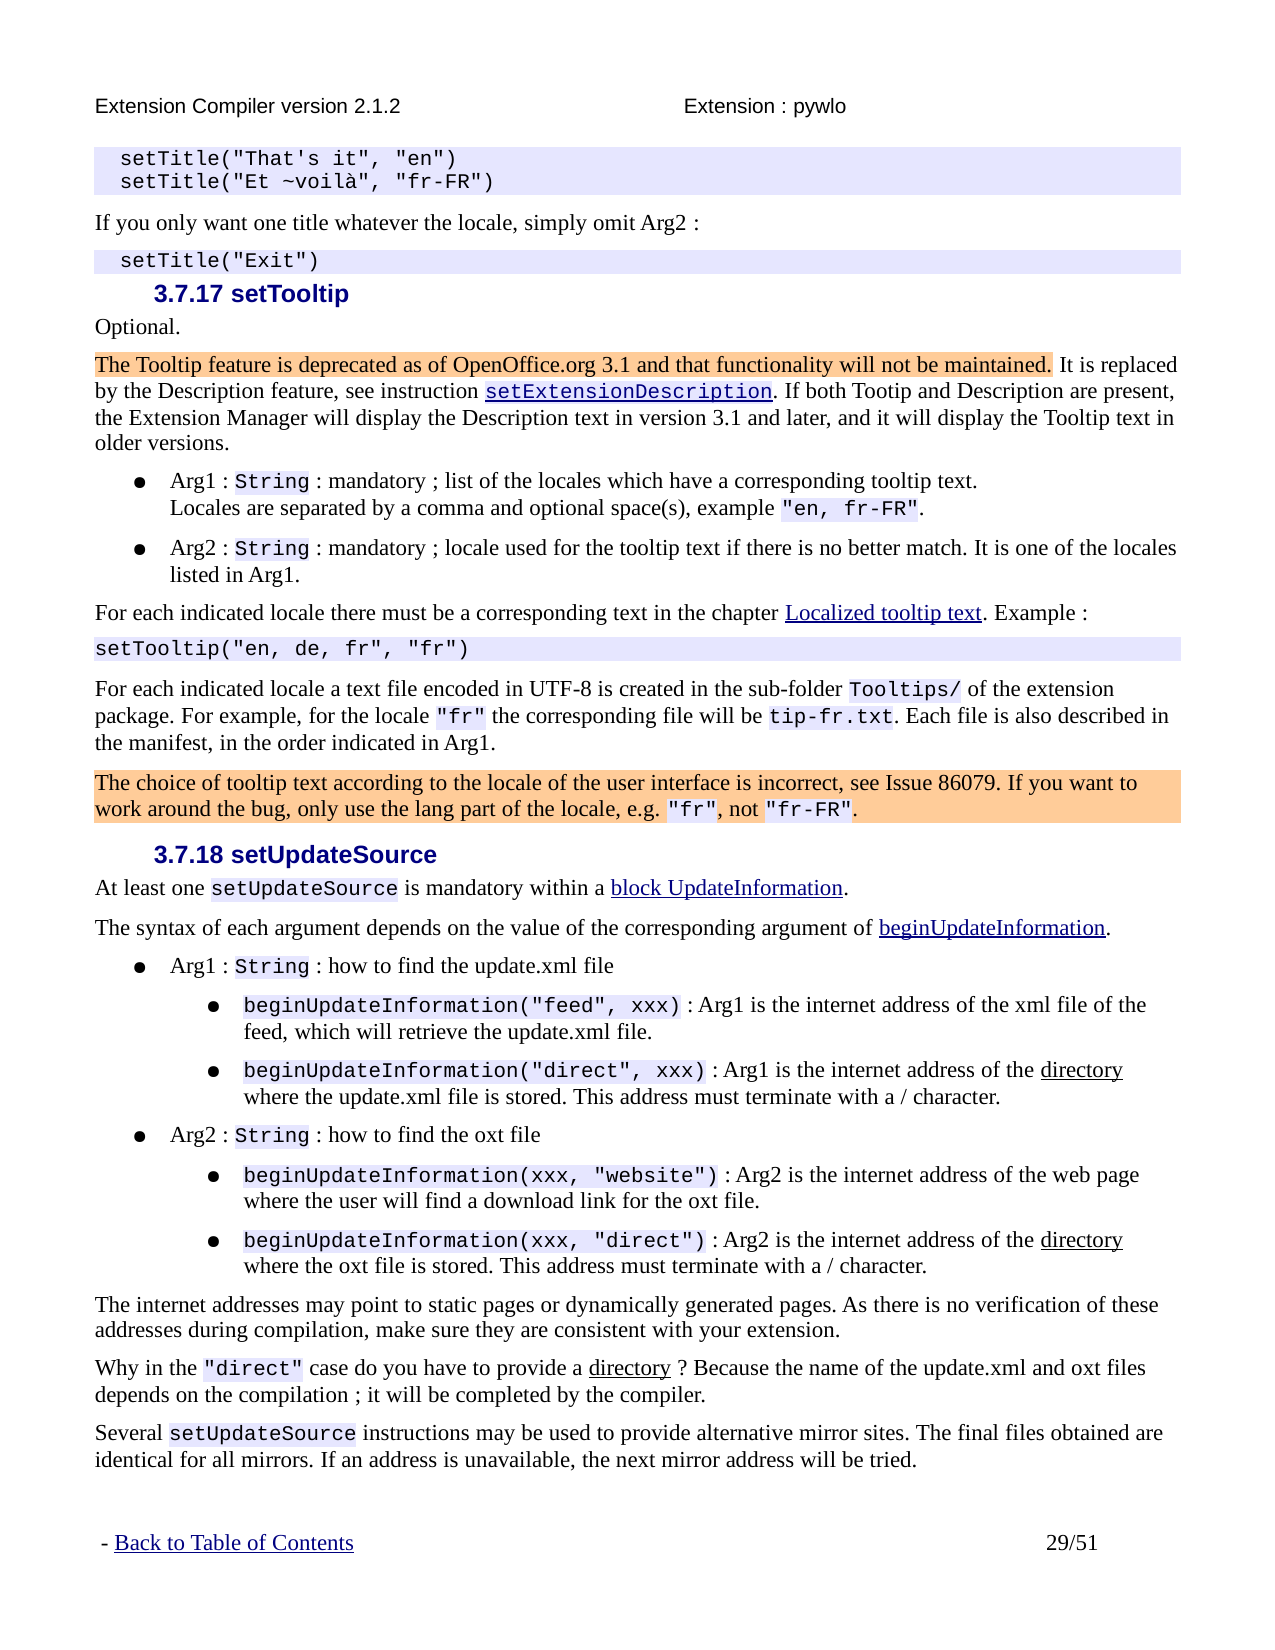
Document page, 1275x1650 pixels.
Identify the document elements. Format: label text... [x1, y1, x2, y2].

text Optional. [94, 314, 1181, 339]
list beginUpdateInformation("feed", xxx) : Arg1 is the internet address of the xml file of the feed, which will retrieve the update.xml file. [206, 992, 1181, 1044]
list Arg2 : String : how to find the oxt file [132, 1122, 1181, 1149]
list Arg2 : String : mandatory ; locale used for the tooltip text if there is no better match. It is one of the locales listed in Arg1. [132, 534, 1181, 587]
text Several setUpdateSource instructions may be used to provide alternative mirror sites. The final files obtained are identical for all mirrors. If an address is unavailable, the next mirror address will be tried. [94, 1420, 1181, 1472]
text The internet addresses may point to static pages or dynamically generated pages. As there is no verification of these addresses during compilation, make sure they are consistent with your extension. [94, 1291, 1181, 1342]
text The choice of tooltip text according to the locale of the user interface is incorrect, see Issue 86079. If you want to work around the bug, only use the lang part of the locale, e.g. "fr", not "fr-FR". [94, 770, 1181, 823]
text The syntax of each argument depends on the value of the corresponding argument of beginUpdateInformation. [94, 914, 1181, 940]
list beginUpdateInformation(xxx, "direct") : Arg2 is the internet address of the directory where the oxt file is stored. This address must terminate with a / character. [206, 1226, 1181, 1279]
text For each indicated locale a text file encoded in UTF-8 is created in the sub-folder Tooltips/ of the extension package. For example, for the locale "fr" the corresponding file will be tip-fr.txt. Each file is also described in the manifest, in the order indicated in Arg1. [94, 676, 1181, 756]
text setTooltip("en, de, fr", "fr") [94, 637, 1181, 661]
list Arg1 : String : mandatory ; list of the locales which have a corresponding tooltip text. Locales are separated by a comma and optional space(s), example "en, fr-FR". [132, 468, 1181, 522]
text For each indicated locale there must be a corresponding text in the chapter Localized tooltip text. Example : [94, 599, 1181, 625]
list beginUpdateInformation("direct", xxx) : Arg1 is the internet address of the directory where the update.xml file is stored. This address must terminate with a / character. [206, 1057, 1181, 1109]
text The Tooltip feature is deprecated as of OpenOffice.org 3.1 and that functionality will not be maintained. It is replaced by the Description feature, see instruction setExtensionDescription. If both Tootip and Description are present, the Extension Manager will display the Description text in version 3.1 and later, and it will display the Tooltip text in older versions. [94, 352, 1181, 456]
subtitle setUpdateSource [153, 841, 1181, 869]
list Arg1 : String : how to find the update.xml file [132, 952, 1181, 979]
text setTitle("Et ~voilà", "fr-FR") [94, 171, 1181, 195]
subtitle setTooltip [153, 280, 1181, 308]
text If you only want one title whatever the locale, simply omit Arg2 : [94, 210, 1181, 236]
list beginUpdateInformation(xxx, "website") : Arg2 is the internet address of the web page where the user will find a download link for the oxt file. [206, 1161, 1181, 1214]
text setTitle("Exit") [94, 250, 1181, 274]
text Why in the "direct" case do you have to provide a directory ? Because the name of the update.xml and oxt files depends on the compilation ; it will be completed by the compiler. [94, 1355, 1181, 1407]
text setTitle("That's it", "en") [94, 147, 1181, 171]
text At least one setUpdateSource is mandatory within a block UpdateInformation. [94, 875, 1181, 902]
